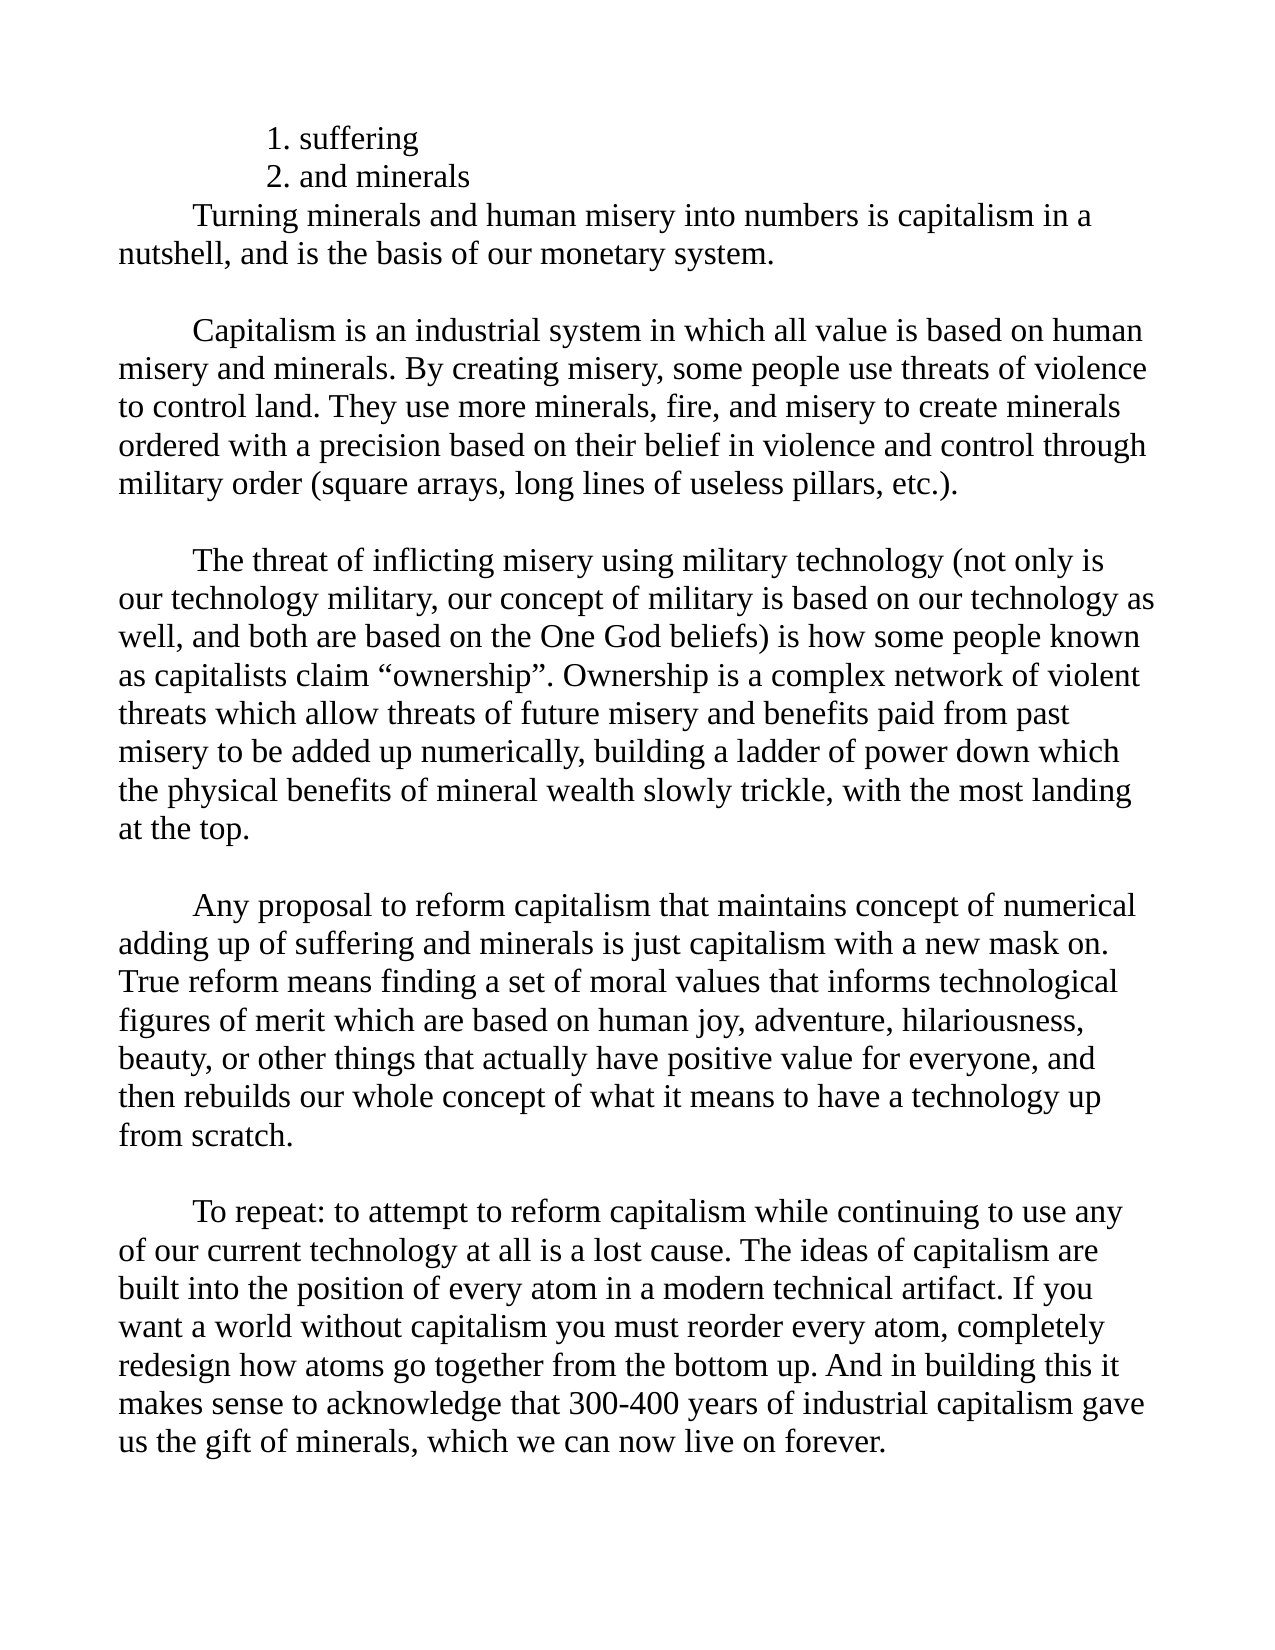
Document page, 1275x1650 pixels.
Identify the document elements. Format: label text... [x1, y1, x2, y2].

text Turning minerals and human misery into numbers is capitalism in a nutshell, and is the basis of our monetary system. [118, 195, 1157, 271]
text The threat of inflicting misery using military technology (not only is our technology military, our concept of military is based on our technology as well, and both are based on the One God beliefs) is how some people known as capitalists claim “ownership”. Ownership is a complex network of violent threats which allow threats of future misery and benefits paid from past misery to be added up numerically, building a ladder of power down which the physical benefits of mineral wealth slowly trickle, with the most landing at the top. [118, 540, 1157, 846]
text Capitalism is an industrial system in which all value is based on human misery and minerals. By creating misery, some people use threats of violence to control land. They use more minerals, fire, and misery to create minerals ordered with a precision based on their belief in violence and control through military order (square arrays, long lines of useless pillars, etc.). [118, 310, 1157, 501]
text 1. suffering [118, 118, 1157, 156]
text 2. and minerals [118, 156, 1157, 195]
text Any proposal to reform capitalism that maintains concept of numerical adding up of suffering and minerals is just capitalism with a new mask on. True reform means finding a set of moral values that informs technological figures of merit which are based on human joy, adventure, hilariousness, beauty, or other things that actually have positive value for everyone, and then rebuilds our whole concept of what it means to have a technology up from scratch. [118, 885, 1157, 1153]
text To repeat: to attempt to reform capitalism while continuing to use any of our current technology at all is a lost cause. The ideas of capitalism are built into the position of every atom in a modern technical artifact. If you want a world without capitalism you must reorder every atom, completely redesign how atoms go together from the bottom up. And in building this it makes sense to acknowledge that 300-400 years of industrial capitalism gave us the gift of minerals, which we can now live on forever. [118, 1191, 1157, 1460]
